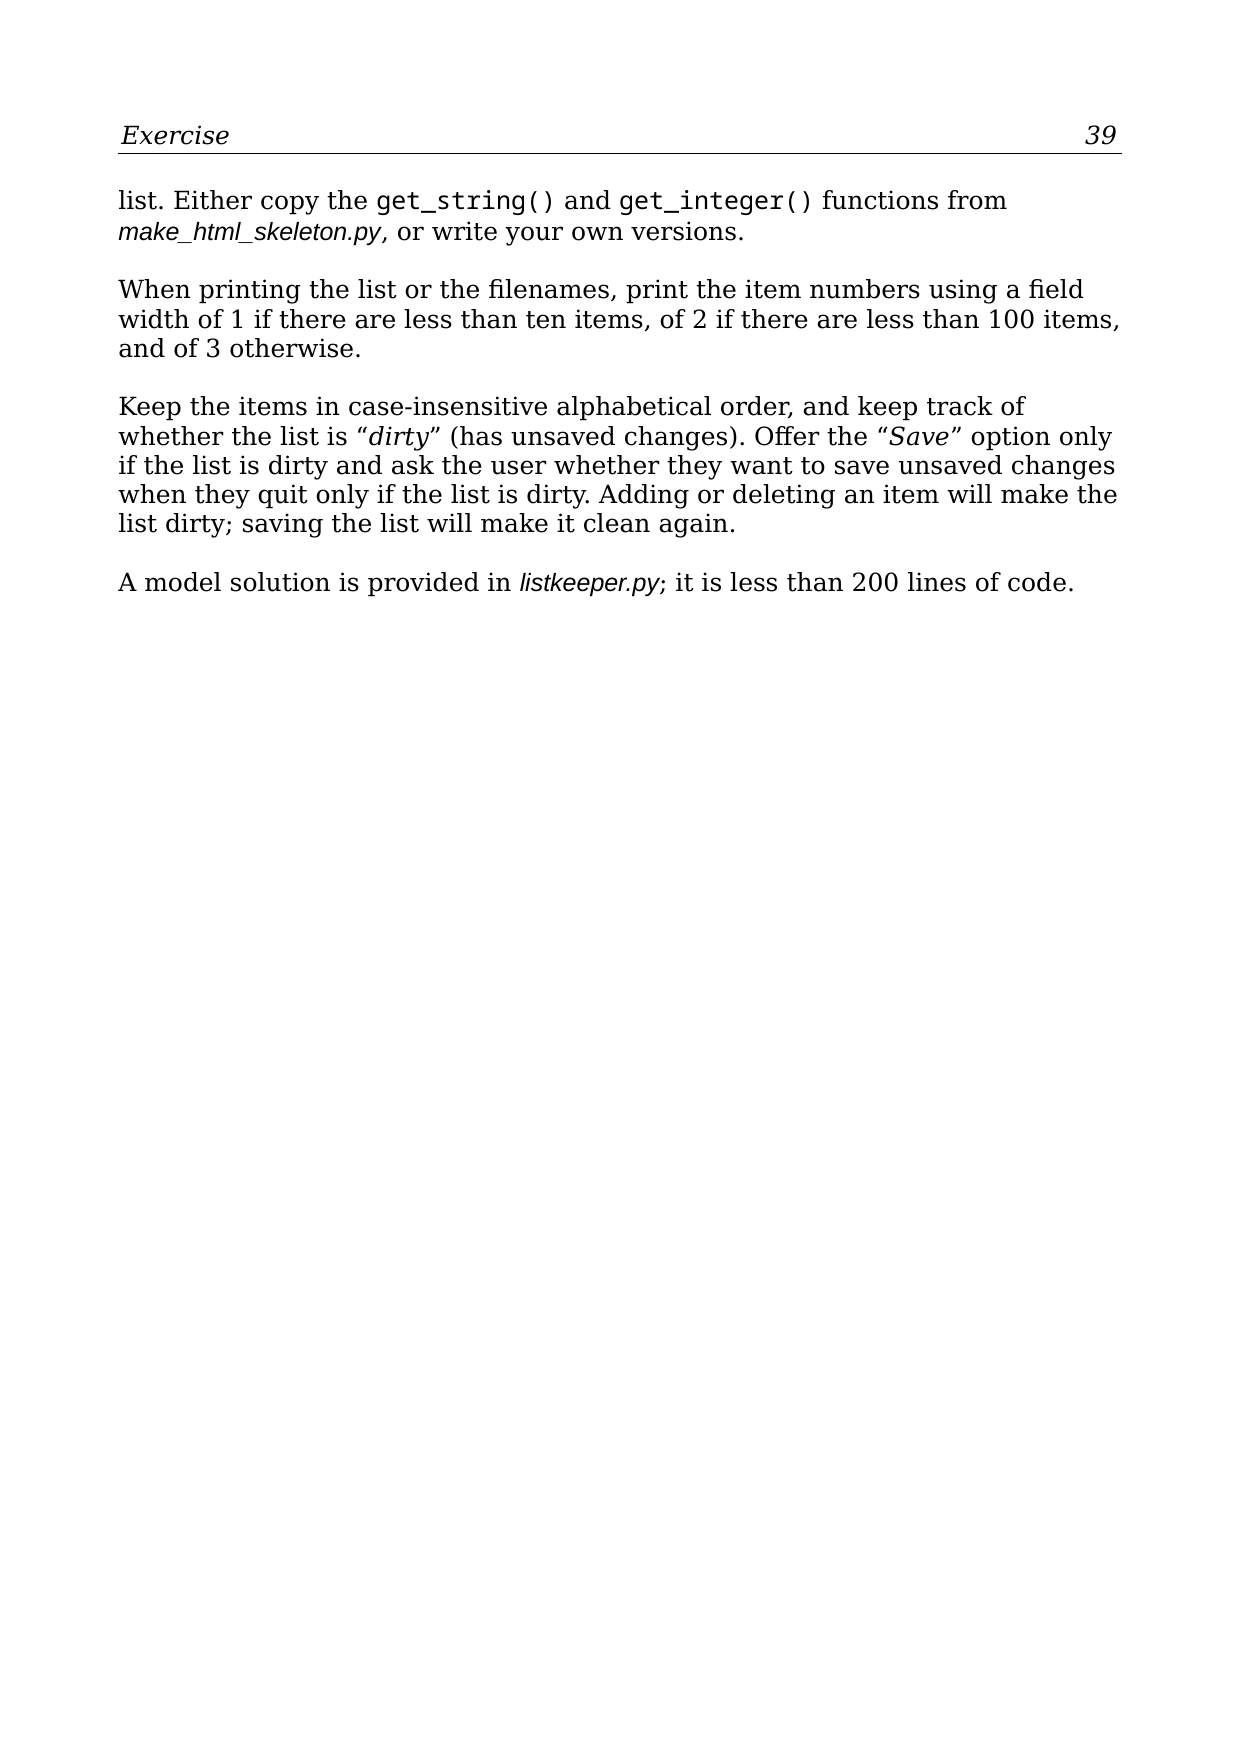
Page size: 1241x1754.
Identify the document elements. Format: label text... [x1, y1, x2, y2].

text Keep the items in case-insensitive alphabetical order, and keep track of whether the list is “dirty” (has unsaved changes). Offer the “Save” option only if the list is dirty and ask the user whether they want to save unsaved changes when they quit only if the list is dirty. Adding or deleting an item will make the list dirty; saving the list will make it clean again. [118, 393, 1122, 538]
text A model solution is provided in listkeeper.py; it is less than 200 lines of code. [118, 568, 1122, 597]
text list. Either copy the get_string() and get_integer() functions from make_html_skeleton.py, or write your own versions. [118, 183, 1122, 246]
text When printing the list or the filenames, print the item numbers using a field width of 1 if there are less than ten items, of 2 if there are less than 100 items, and of 3 otherwise. [118, 276, 1122, 363]
